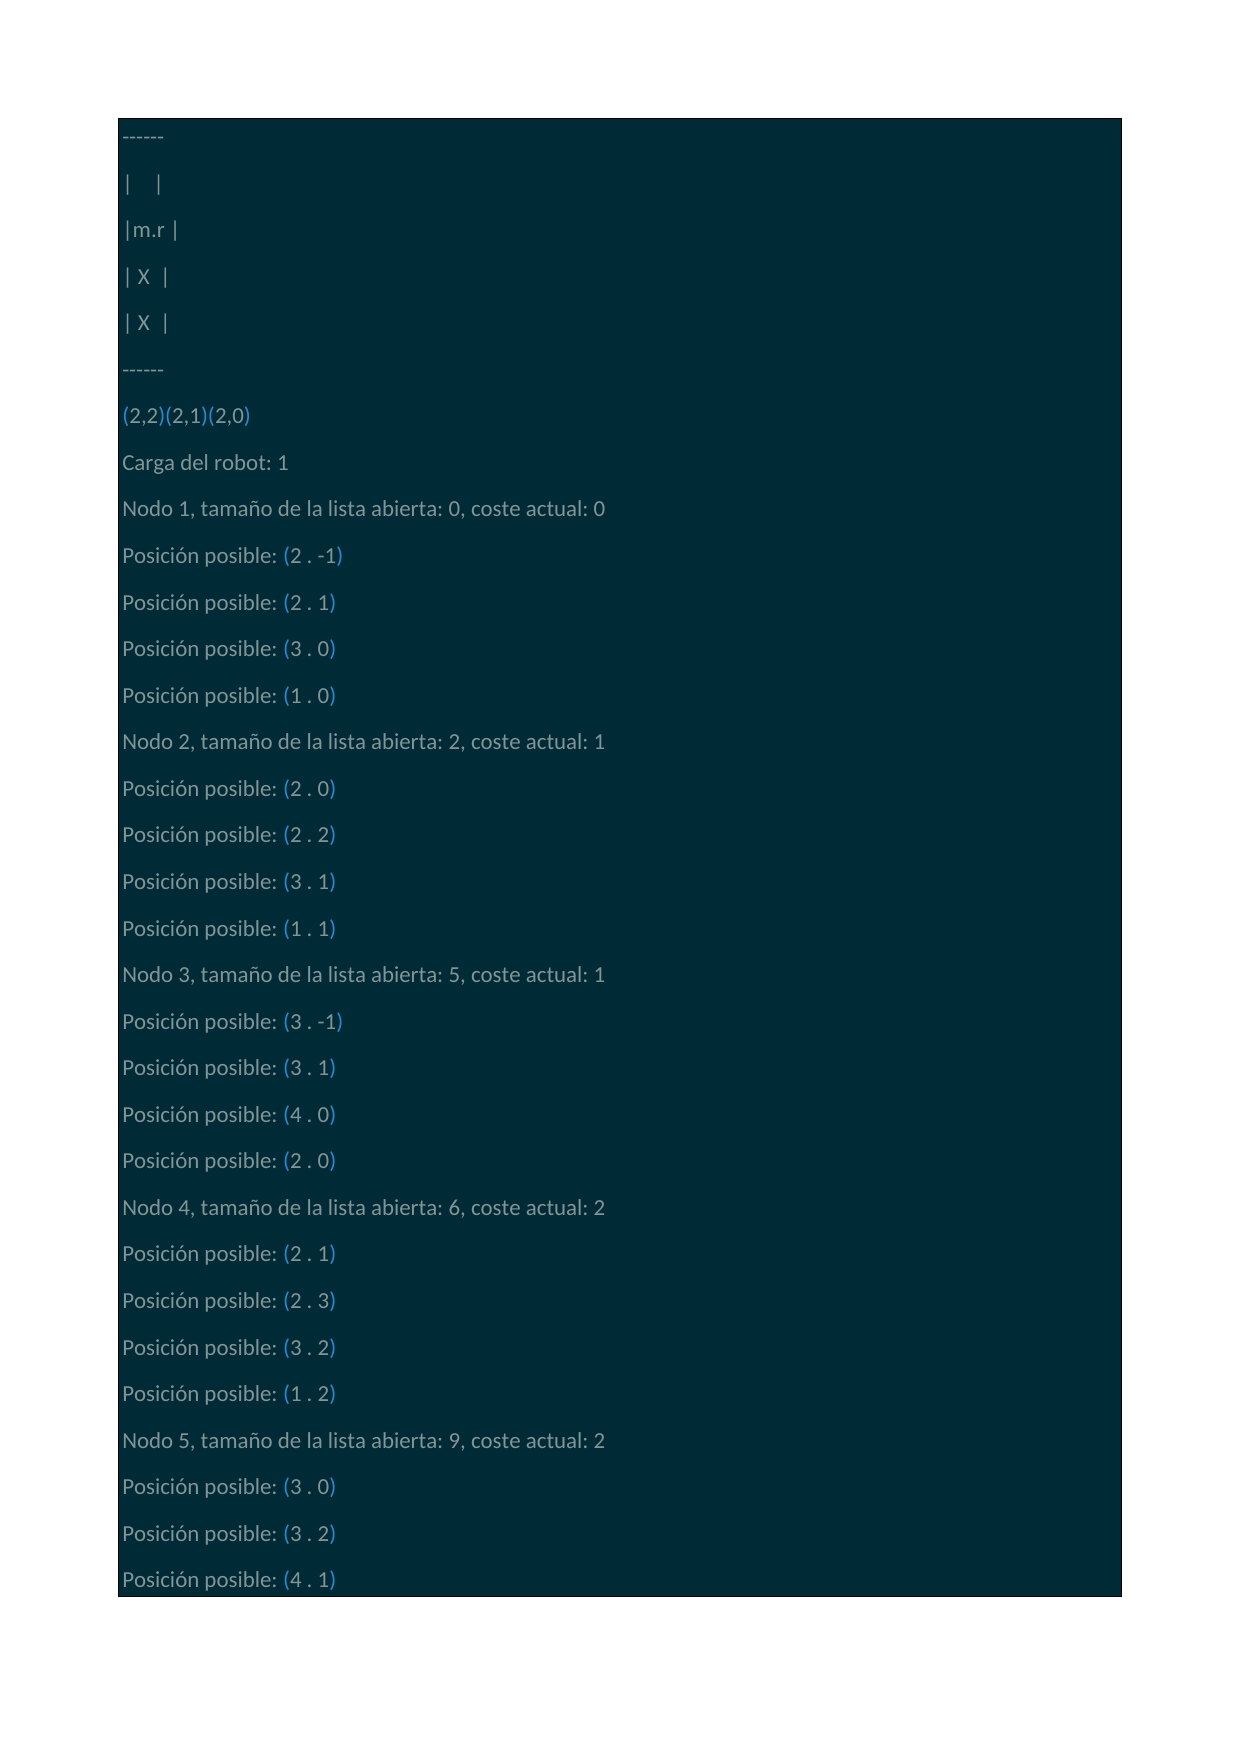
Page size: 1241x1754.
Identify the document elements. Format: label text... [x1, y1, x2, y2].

text Carga del robot: 1 [119, 444, 1121, 476]
text |m.r | [119, 211, 1121, 243]
text ------ [119, 351, 1121, 383]
text Posición posible: (3 . 0) [119, 1468, 1121, 1500]
text Posición posible: (4 . 0) [119, 1096, 1121, 1128]
text Posición posible: (3 . 0) [119, 630, 1121, 662]
text Posición posible: (2 . 1) [119, 1236, 1121, 1268]
text Posición posible: (3 . 1) [119, 1049, 1121, 1081]
text Posición posible: (3 . 2) [119, 1515, 1121, 1547]
text Posición posible: (2 . 1) [119, 584, 1121, 616]
text Posición posible: (1 . 2) [119, 1375, 1121, 1407]
text Nodo 4, tamaño de la lista abierta: 6, coste actual: 2 [119, 1189, 1121, 1221]
text Posición posible: (2 . 0) [119, 1142, 1121, 1174]
text Nodo 2, tamaño de la lista abierta: 2, coste actual: 1 [119, 723, 1121, 755]
text Posición posible: (2 . 3) [119, 1282, 1121, 1314]
text | X | [119, 258, 1121, 290]
text ------ [119, 119, 1121, 150]
text Posición posible: (1 . 1) [119, 910, 1121, 942]
text (2,2)(2,1)(2,0) [119, 397, 1121, 429]
text | | [119, 165, 1121, 197]
text Posición posible: (3 . -1) [119, 1003, 1121, 1035]
text Posición posible: (3 . 2) [119, 1329, 1121, 1361]
text Posición posible: (1 . 0) [119, 677, 1121, 709]
text Posición posible: (2 . -1) [119, 537, 1121, 569]
text | X | [119, 304, 1121, 336]
text Posición posible: (4 . 1) [119, 1562, 1121, 1596]
text Nodo 3, tamaño de la lista abierta: 5, coste actual: 1 [119, 956, 1121, 988]
text Nodo 5, tamaño de la lista abierta: 9, coste actual: 2 [119, 1422, 1121, 1454]
text Posición posible: (2 . 0) [119, 770, 1121, 802]
text Nodo 1, tamaño de la lista abierta: 0, coste actual: 0 [119, 491, 1121, 523]
text Posición posible: (3 . 1) [119, 863, 1121, 895]
text Posición posible: (2 . 2) [119, 817, 1121, 848]
